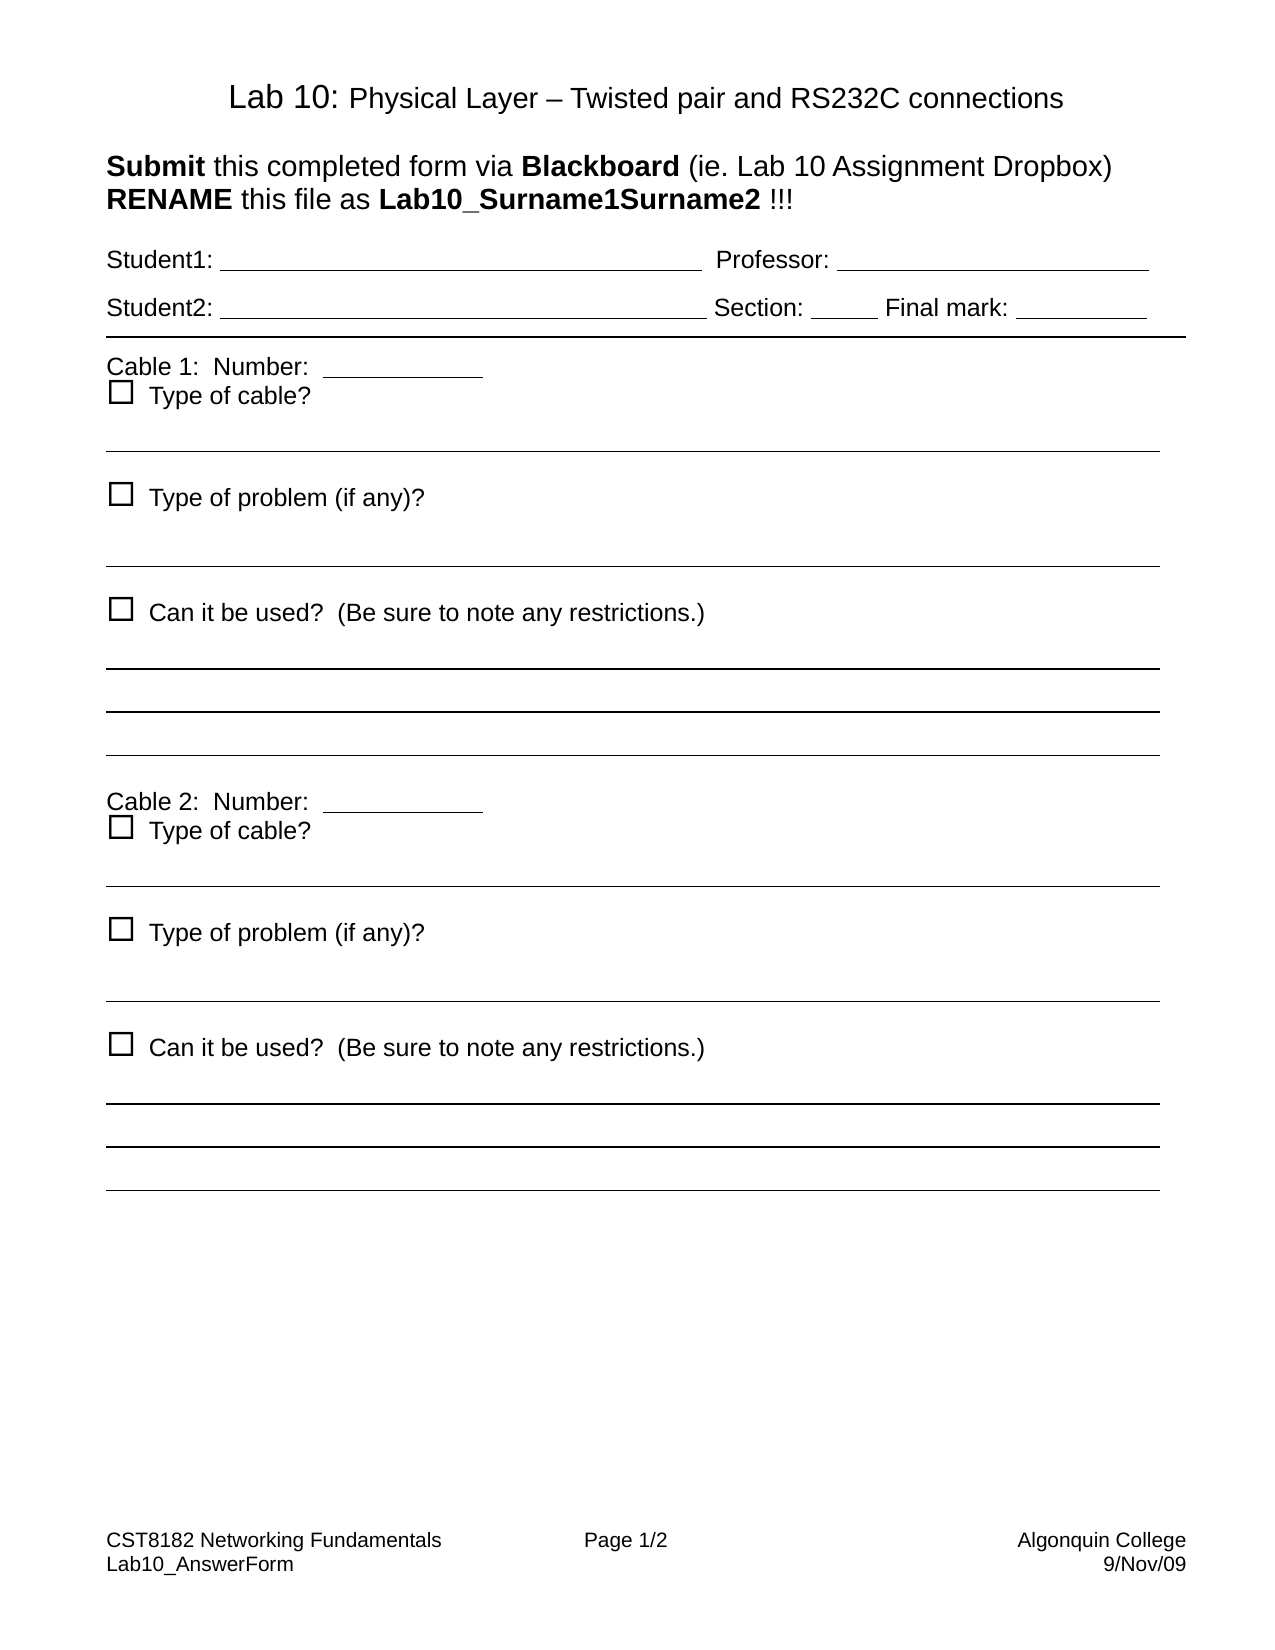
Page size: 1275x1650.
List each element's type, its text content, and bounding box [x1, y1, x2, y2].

text Student1: Professor: [106, 244, 1186, 273]
text Cable 1: Number:  Type of cable? [106, 352, 1186, 411]
text Cable 2: Number:  Type of cable? [106, 787, 1186, 846]
text Submit this completed form via Blackboard (ie. Lab 10 Assignment Dropbox) [106, 149, 1186, 182]
text RENAME this file as Lab10_Surname1Surname2 !!! [106, 182, 1186, 216]
text  Can it be used? (Be sure to note any restrictions.) [106, 1004, 1186, 1064]
text  Can it be used? (Be sure to note any restrictions.) [106, 569, 1186, 629]
text  Type of problem (if any)? [106, 454, 1186, 514]
text Student2: Section: Final mark: [106, 292, 1186, 321]
text Lab 10: Physical Layer – Twisted pair and RS232C connections [106, 77, 1186, 115]
text  Type of problem (if any)? [106, 889, 1186, 949]
